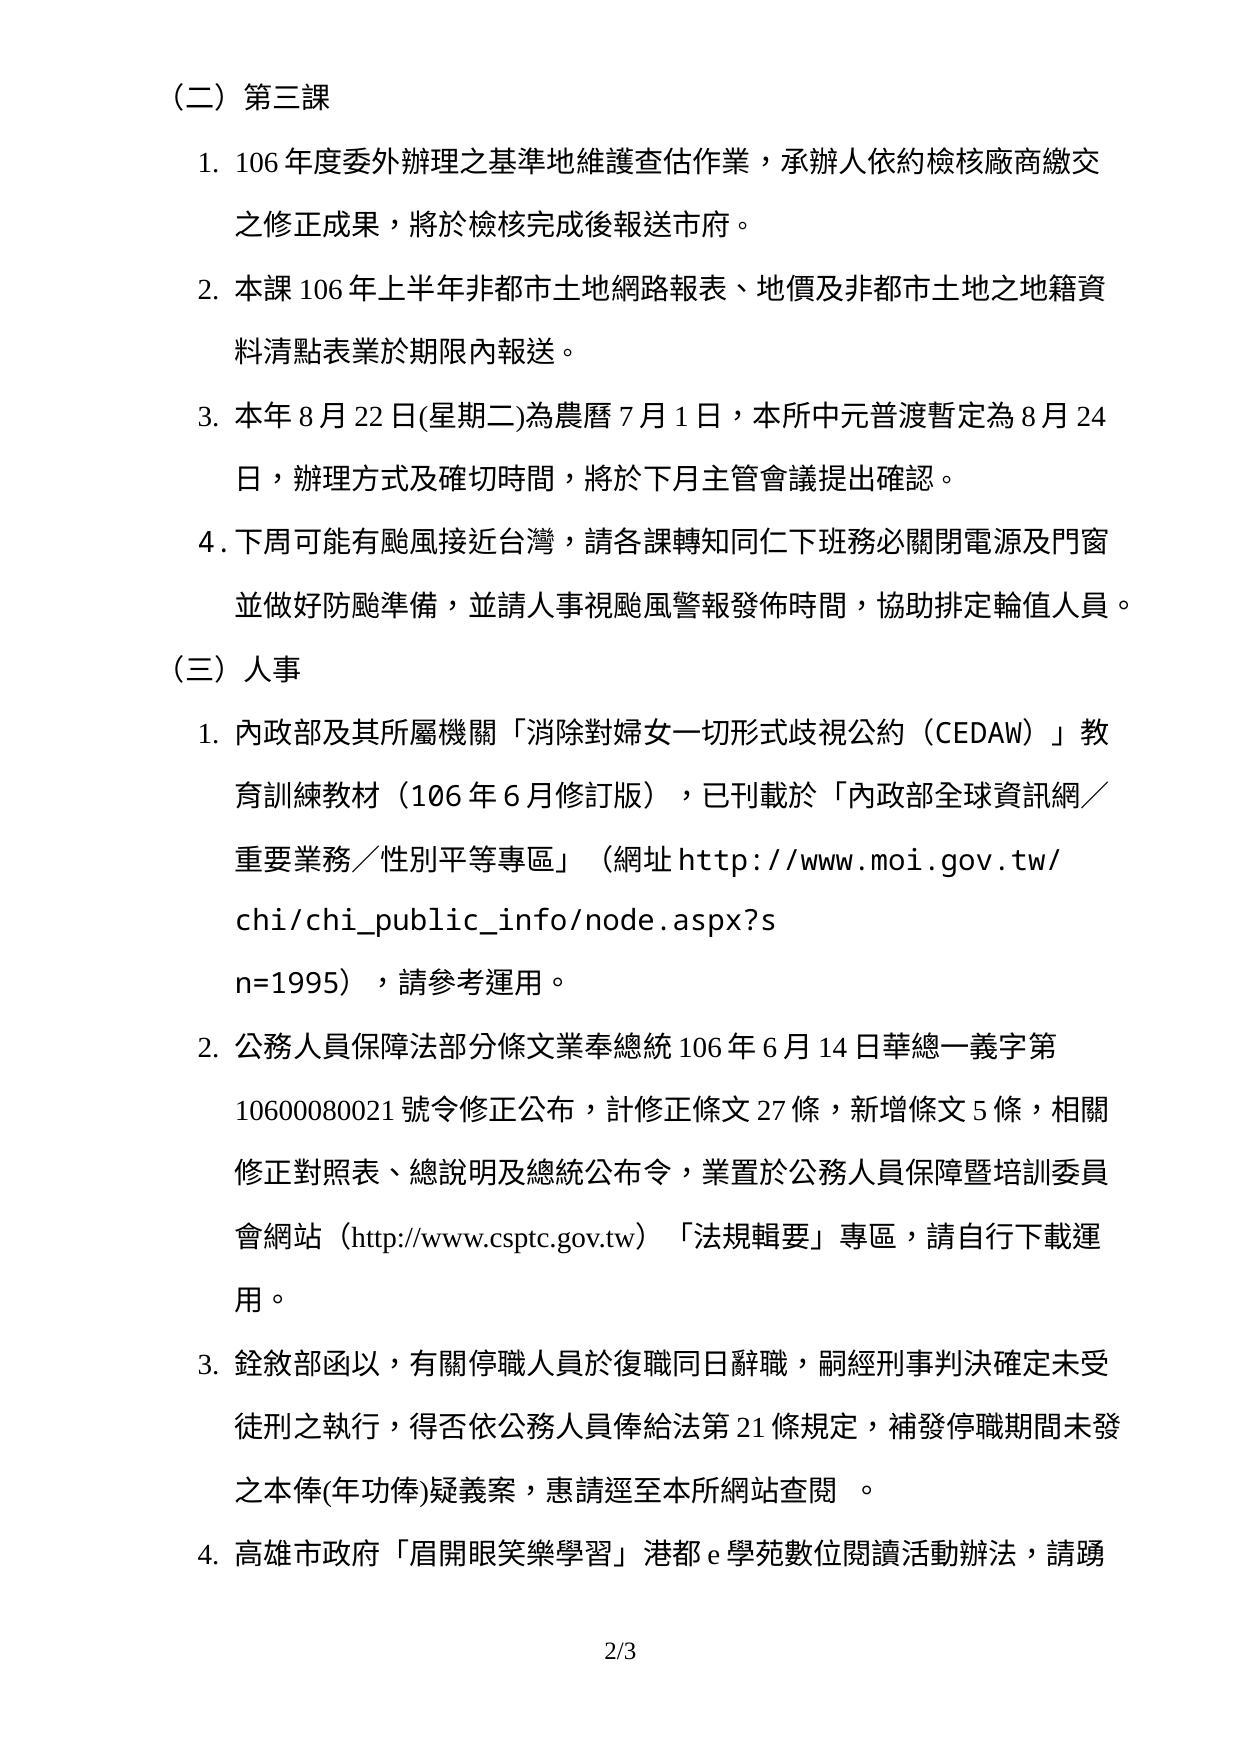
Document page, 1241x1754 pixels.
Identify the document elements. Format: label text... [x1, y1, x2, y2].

list 下周可能有颱風接近台灣，請各課轉知同仁下班務必關閉電源及門窗並做好防颱準備，並請人事視颱風警報發佈時間，協助排定輪值人員。 [197, 519, 1122, 625]
list 本年8月22日(星期二)為農曆7月1日，本所中元普渡暫定為8月24日，辦理方式及確切時間，將於下月主管會議提出確認。 [197, 392, 1122, 498]
list 銓敘部函以，有關停職人員於復職同日辭職，嗣經刑事判決確定未受徒刑之執行，得否依公務人員俸給法第21條規定，補發停職期間未發之本俸(年功俸)疑義案，惠請逕至本所網站查閱 。 [197, 1340, 1122, 1509]
list 高雄市政府「眉開眼笑樂學習」港都e學苑數位閱讀活動辦法，請踴 [197, 1531, 1122, 1573]
list 內政部及其所屬機關「消除對婦女一切形式歧視公約（CEDAW）」教育訓練教材（106年6月修訂版），已刊載於「內政部全球資訊網／重要業務／性別平等專區」（網址http://www.moi.gov.tw/chi/chi_public_info/node.aspx?s n=1995），請參考運用。 [197, 709, 1122, 1002]
list 本課106年上半年非都市土地網路報表、地價及非都市土地之地籍資料清點表業於期限內報送。 [197, 265, 1122, 371]
list 第三課 [156, 75, 1122, 117]
list 公務人員保障法部分條文業奉總統106年6月14日華總一義字第10600080021號令修正公布，計修正條文27條，新增條文5條，相關修正對照表、總說明及總統公布令，業置於公務人員保障暨培訓委員會網站（http://www.csptc.gov.tw）「法規輯要」專區，請自行下載運用。 [197, 1023, 1122, 1319]
list 人事 [156, 646, 1122, 688]
list 106年度委外辦理之基準地維護查估作業，承辦人依約檢核廠商繳交之修正成果，將於檢核完成後報送市府。 [197, 138, 1122, 244]
